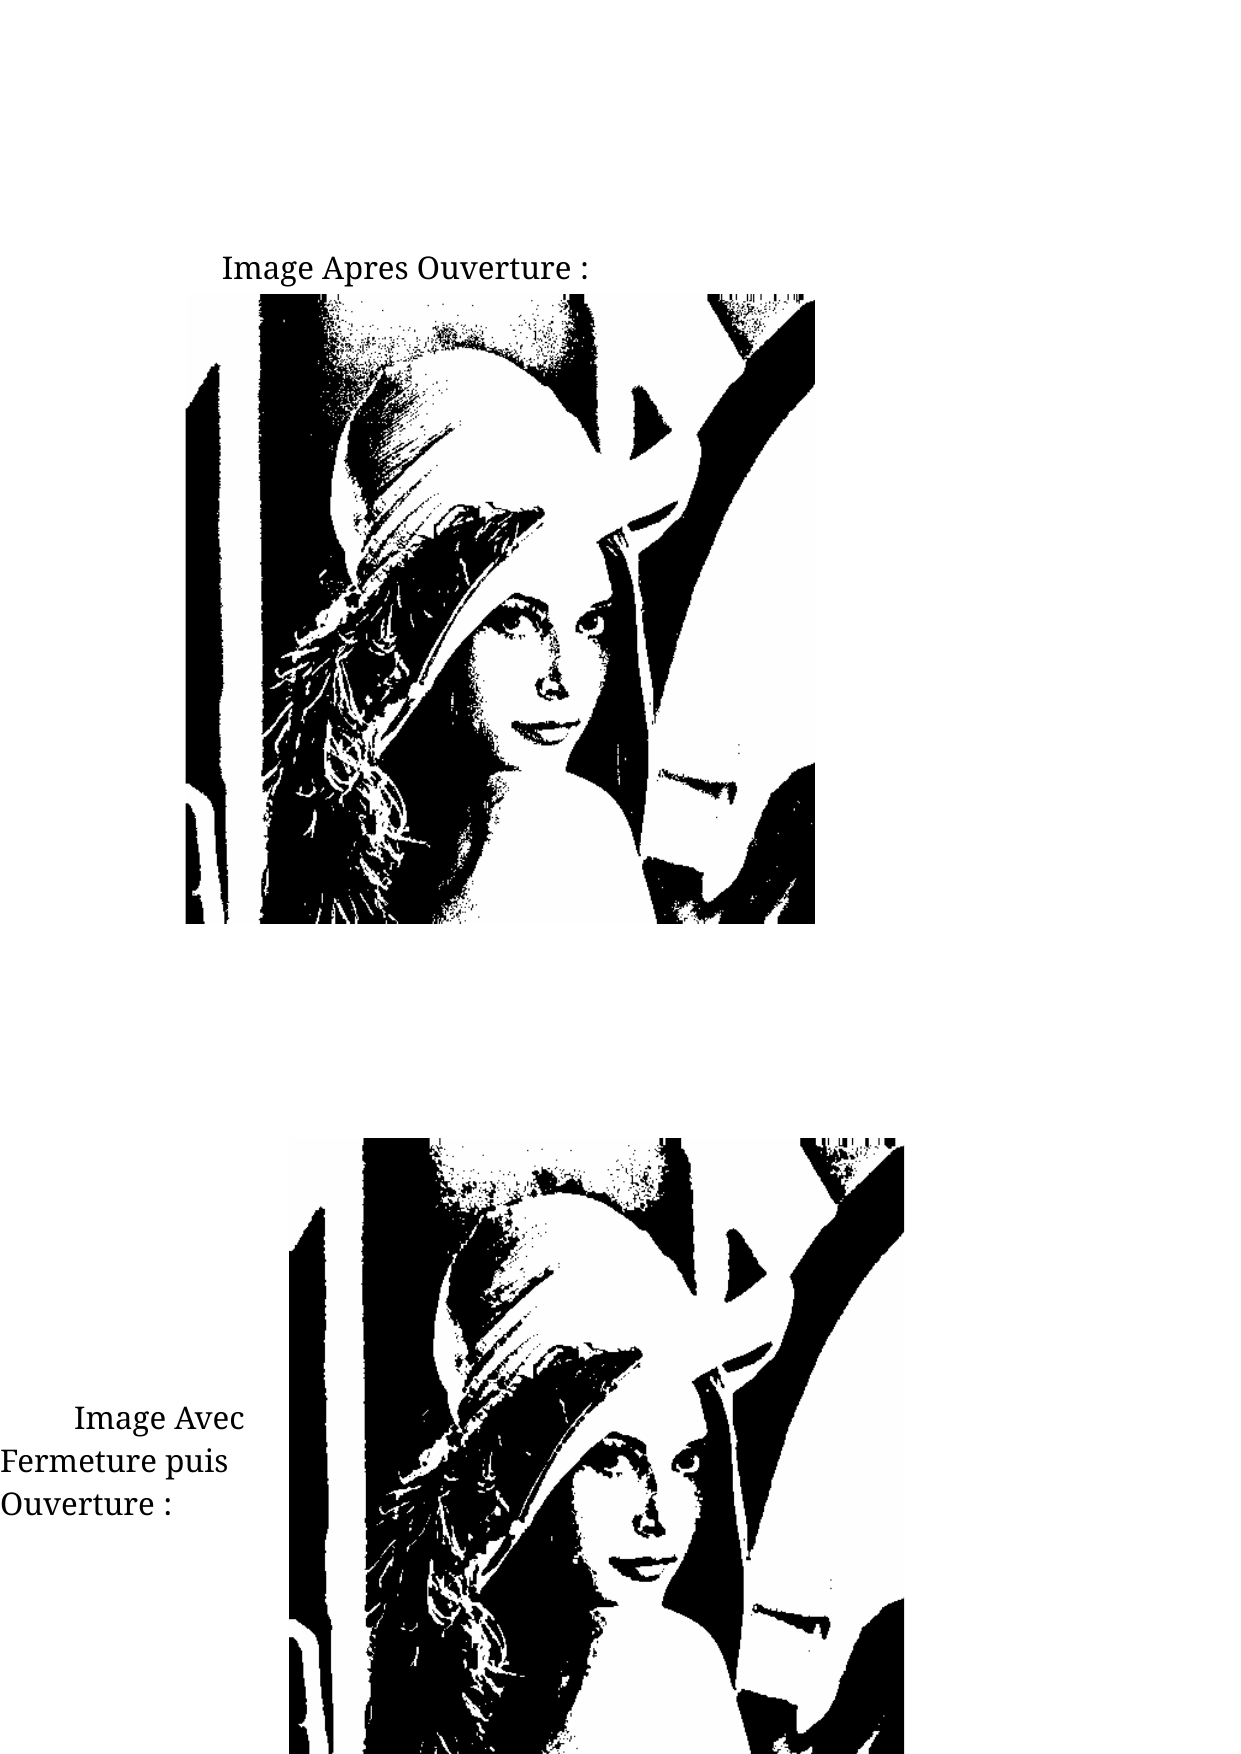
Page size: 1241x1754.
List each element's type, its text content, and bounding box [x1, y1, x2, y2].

text Image Apres Ouverture : [0, 246, 1122, 288]
text [905, 1354, 1122, 1524]
text Image Avec Fermeture puis Ouverture : [0, 1354, 289, 1524]
picture [185, 294, 815, 924]
picture [289, 1138, 905, 1754]
